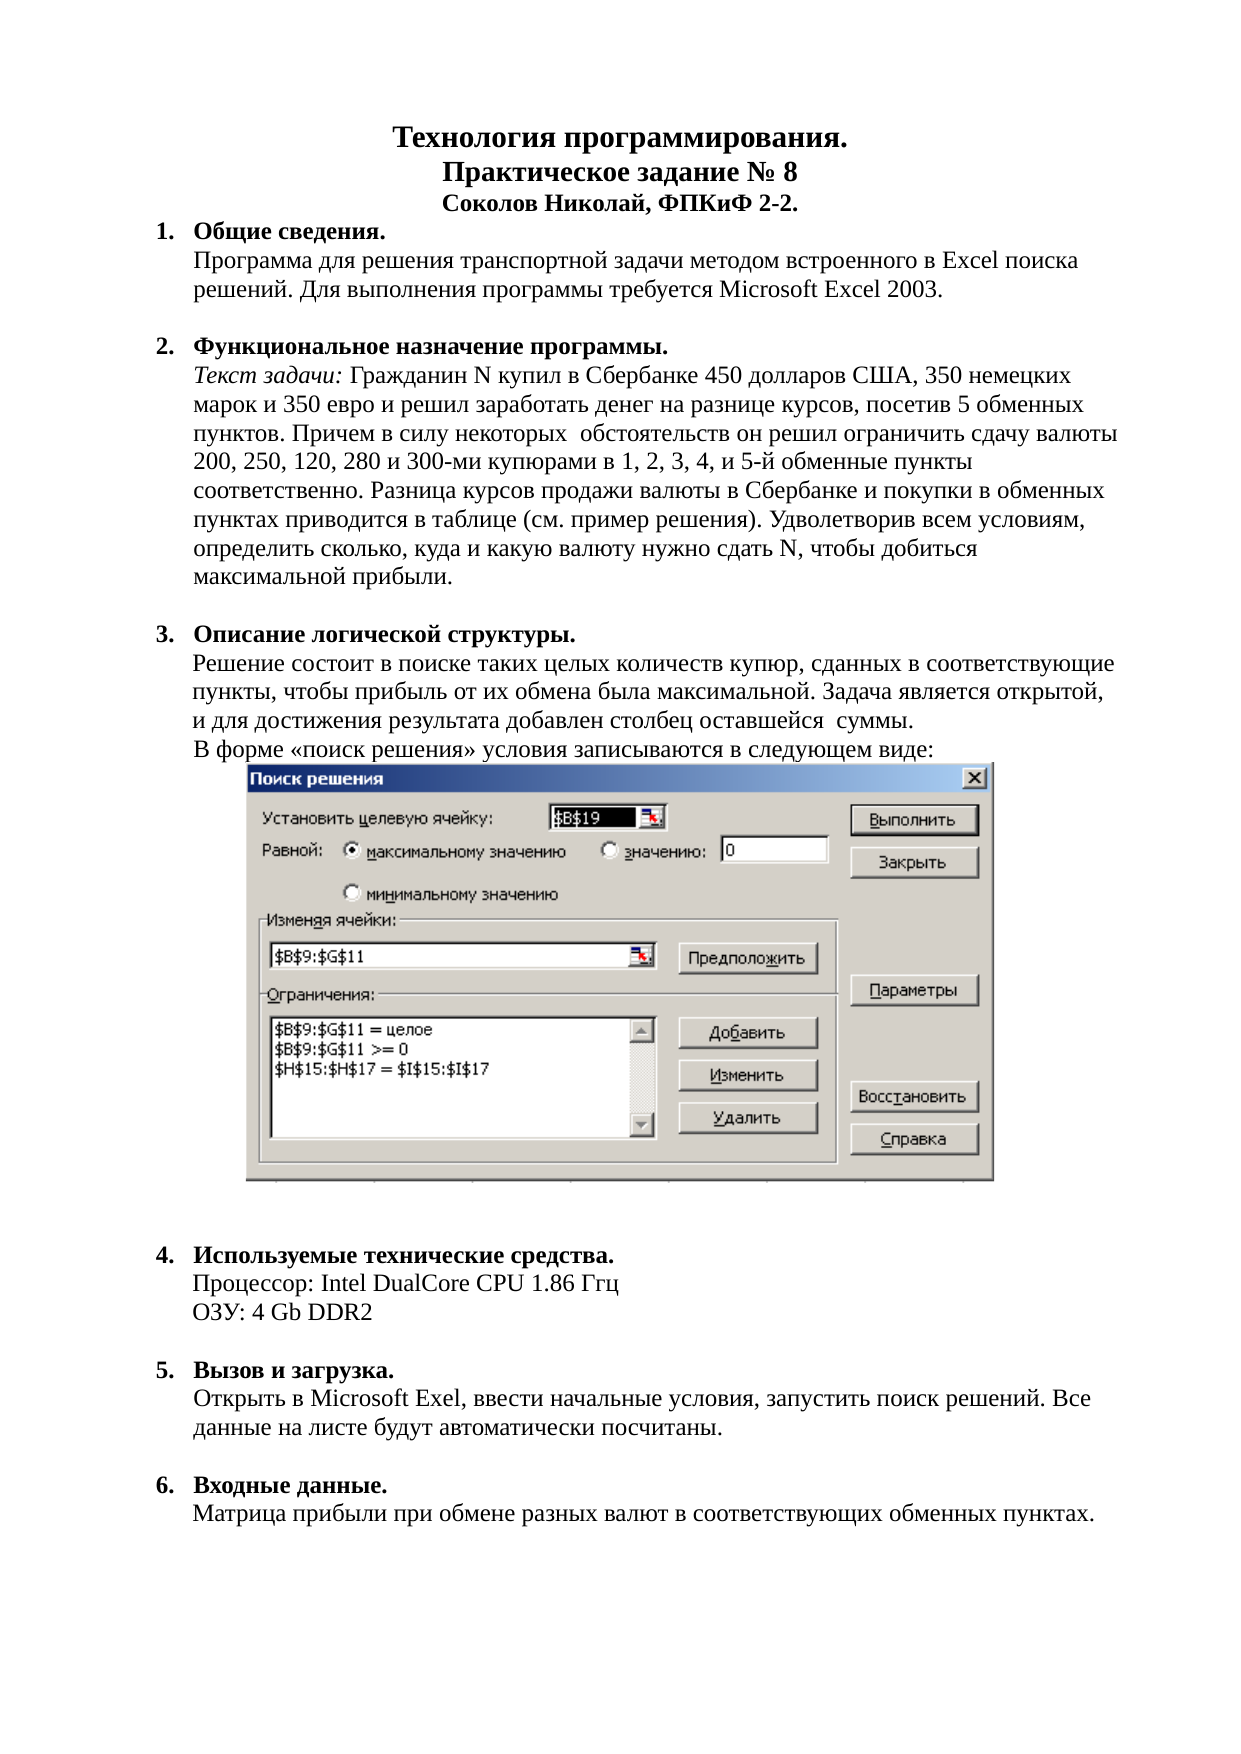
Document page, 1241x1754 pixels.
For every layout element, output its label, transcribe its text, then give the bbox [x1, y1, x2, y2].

list В форме «поиск решения» условия записываются в следующем виде: [156, 734, 1122, 763]
list Входные данные. [156, 1470, 1122, 1498]
text Матрица прибыли при обмене разных валют в соответствующих обменных пунктах. [192, 1498, 1122, 1527]
text ОЗУ: 4 Gb DDR2 [118, 1297, 1122, 1326]
list Текст задачи: Гражданин N купил в Сбербанке 450 долларов США, 350 немецких марок и 350 евро и решил заработать денег на разнице курсов, посетив 5 обменных пунктов. Причем в силу некоторых обстоятельств он решил ограничить сдачу валюты 200, 250, 120, 280 и 300-ми купюрами в 1, 2, 3, 4, и 5-й обменные пункты соответственно. Разница курсов продажи валюты в Сбербанке и покупки в обменных пунктах приводится в таблице (см. пример решения). Удволетворив всем условиям, определить сколько, куда и какую валюту нужно сдать N, чтобы добиться максимальной прибыли. [156, 360, 1122, 590]
text Процессор: Intel DualCore CPU 1.86 Ггц [118, 1268, 1122, 1297]
text Практическое задание № 8 [118, 154, 1122, 188]
list Программа для решения транспортной задачи методом встроенного в Excel поиска решений. Для выполнения программы требуется Microsoft Excel 2003. [156, 245, 1122, 303]
text Решение состоит в поиске таких целых количеств купюр, сданных в соответствующие пункты, чтобы прибыль от их обмена была максимальной. Задача является открытой, и для достижения результата добавлен столбец оставшейся суммы. [118, 648, 1122, 734]
text Соколов Николай, ФПКиФ 2-2. [118, 188, 1122, 216]
list Функциональное назначение программы. [156, 331, 1122, 360]
picture [245, 762, 995, 1183]
list Общие сведения. [156, 216, 1122, 245]
list Используемые технические средства. [156, 1240, 1122, 1268]
list Вызов и загрузка. [156, 1355, 1122, 1383]
text Технология программирования. [118, 118, 1122, 154]
list Описание логической структуры. [156, 619, 1122, 648]
list Открыть в Microsoft Exel, ввести начальные условия, запустить поиск решений. Все данные на листе будут автоматически посчитаны. [156, 1383, 1122, 1441]
